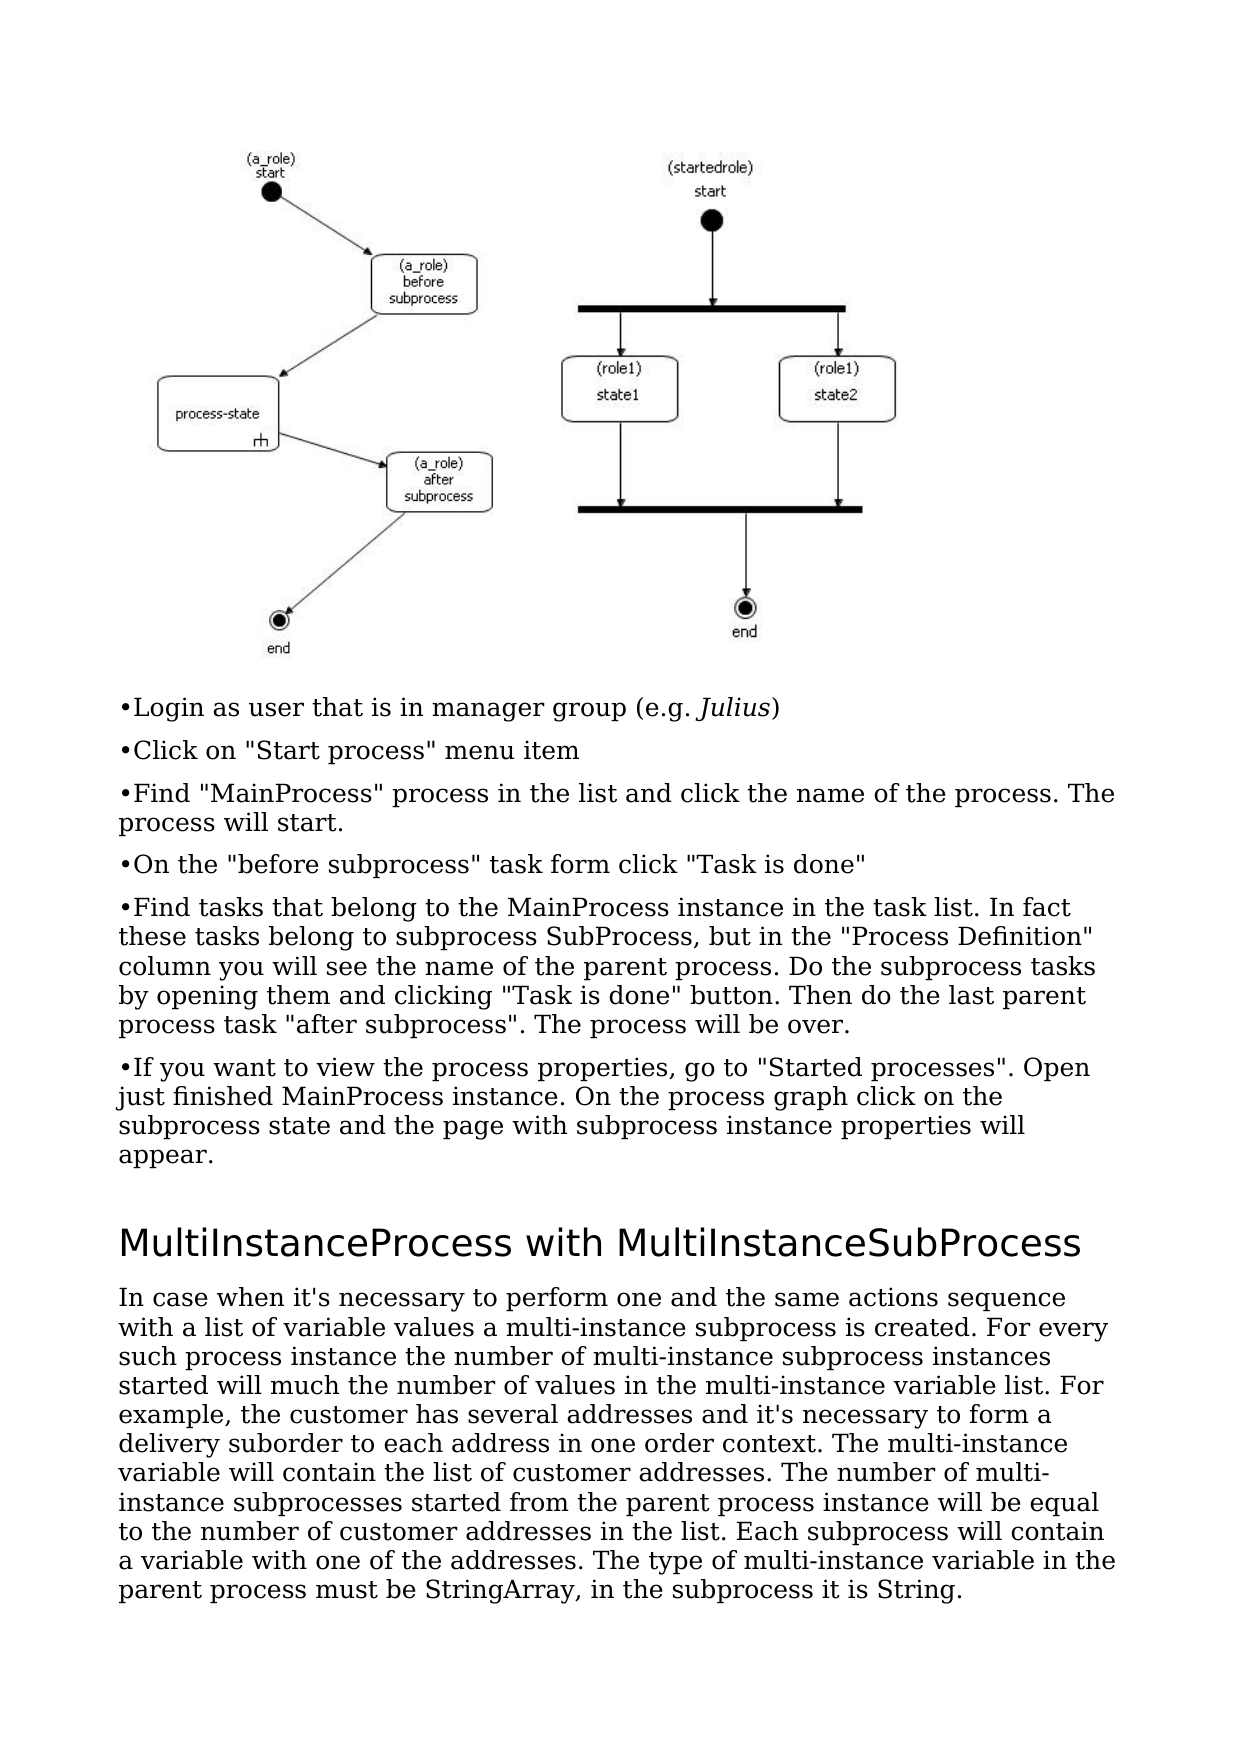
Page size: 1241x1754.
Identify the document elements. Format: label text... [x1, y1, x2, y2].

list On the "before subprocess" task form click "Task is done" [118, 851, 1122, 880]
list Click on "Start process" menu item [118, 736, 1122, 765]
subtitle MultiInstanceProcess with MultiInstanceSubProcess [118, 1222, 1122, 1266]
list If you want to view the process properties, go to "Started processes". Open just finished MainProcess instance. On the process graph click on the subprocess state and the page with subprocess instance properties will appear. [118, 1053, 1122, 1169]
list Find "MainProcess" process in the list and click the name of the process. The process will start. [118, 779, 1122, 837]
text In case when it's necessary to perform one and the same actions sequence with a list of variable values a multi-instance subprocess is created. For every such process instance the number of multi-instance subprocess instances started will much the number of values in the multi-instance variable list. For example, the customer has several addresses and it's necessary to form a delivery suborder to each address in one order context. The multi-instance variable will contain the list of customer addresses. The number of multi-instance subprocesses started from the parent process instance will be equal to the number of customer addresses in the list. Each subprocess will contain a variable with one of the addresses. The type of multi-instance variable in the parent process must be StringArray, in the subprocess it is String. [118, 1284, 1122, 1604]
list Find tasks that belong to the MainProcess instance in the task list. In fact these tasks belong to subprocess SubProcess, but in the "Process Definition" column you will see the name of the parent process. Do the subprocess tasks by opening them and clicking "Task is done" button. Then do the last parent process task "after subprocess". The process will be over. [118, 893, 1122, 1039]
list Login as user that is in manager group (e.g. Julius) [118, 693, 1122, 723]
